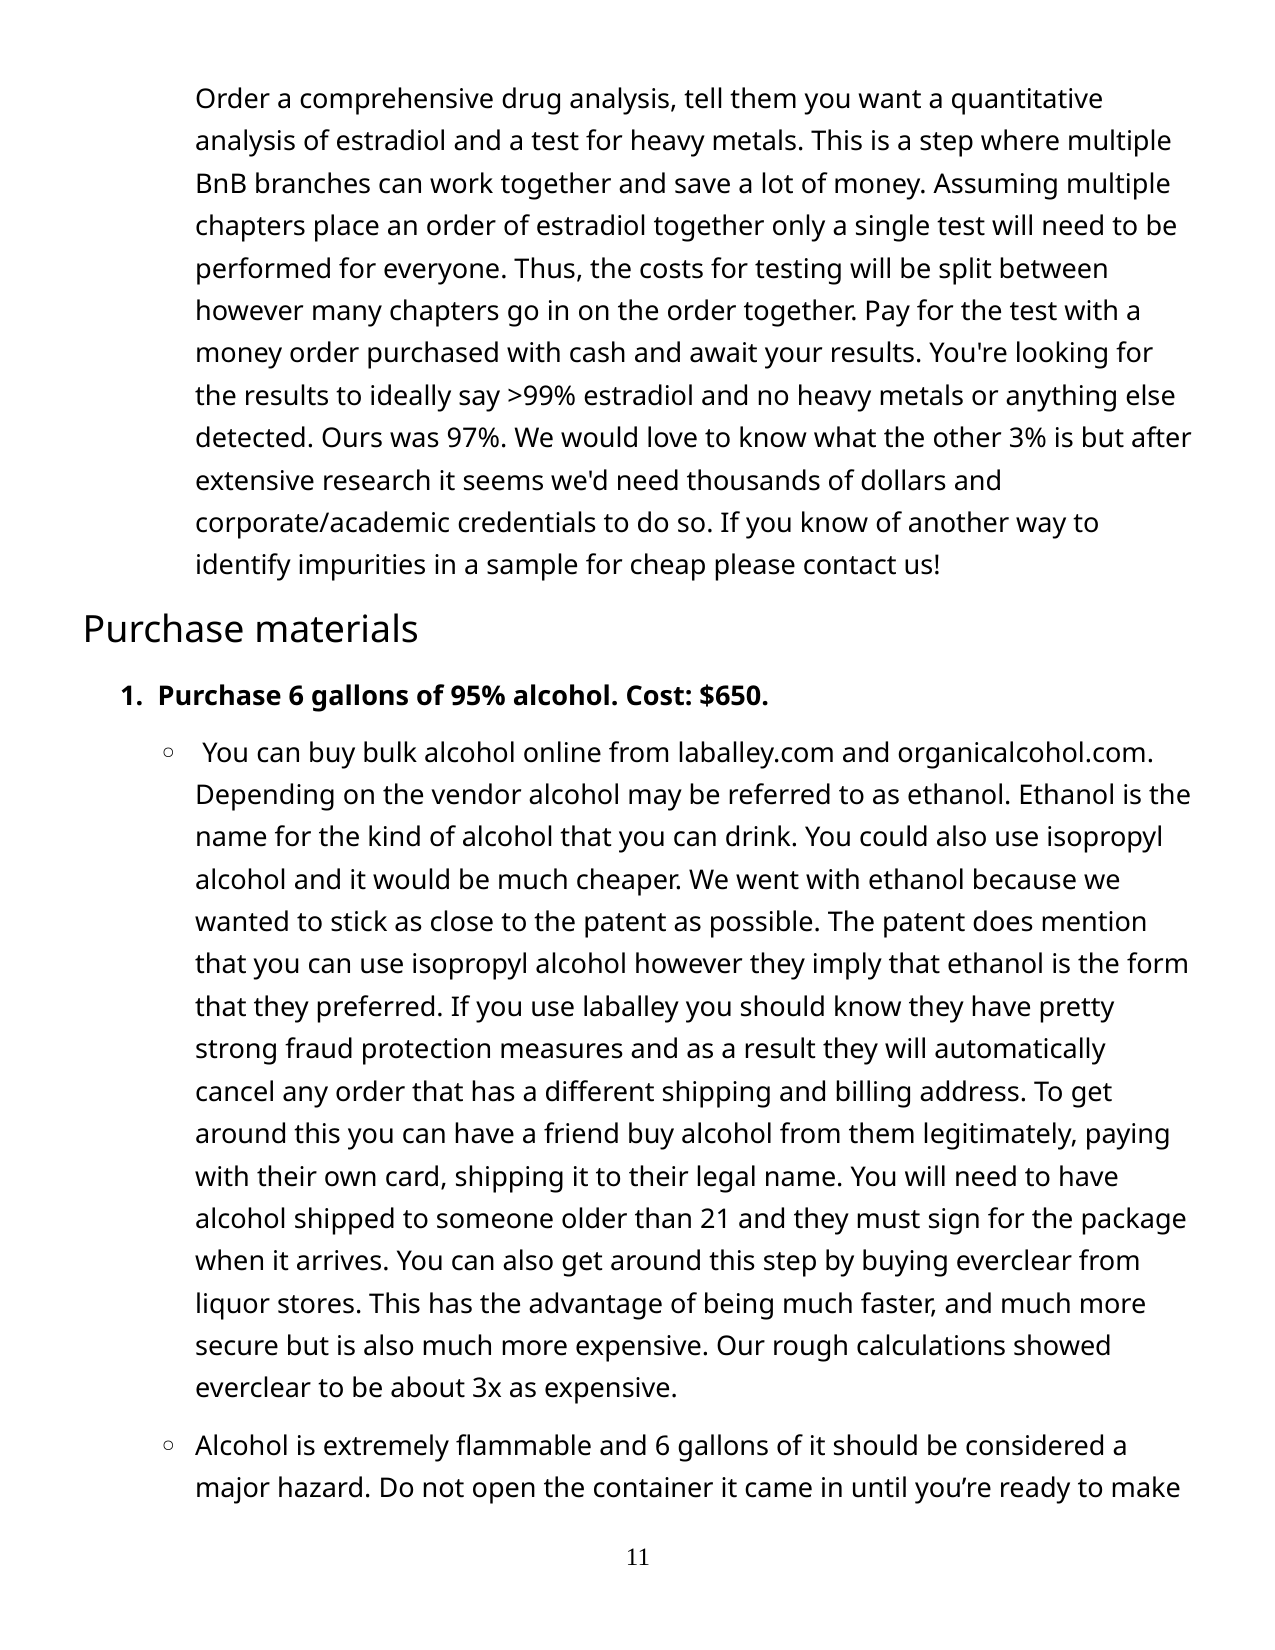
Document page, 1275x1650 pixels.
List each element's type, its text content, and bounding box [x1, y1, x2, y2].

list You can buy bulk alcohol online from laballey.com and organicalcohol.com. Depending on the vendor alcohol may be referred to as ethanol. Ethanol is the name for the kind of alcohol that you can drink. You could also use isopropyl alcohol and it would be much cheaper. We went with ethanol because we wanted to stick as close to the patent as possible. The patent does mention that you can use isopropyl alcohol however they imply that ethanol is the form that they preferred. If you use laballey you should know they have pretty strong fraud protection measures and as a result they will automatically cancel any order that has a different shipping and billing address. To get around this you can have a friend buy alcohol from them legitimately, paying with their own card, shipping it to their legal name. You will need to have alcohol shipped to someone older than 21 and they must sign for the package when it arrives. You can also get around this step by buying everclear from liquor stores. This has the advantage of being much faster, and much more secure but is also much more expensive. Our rough calculations showed everclear to be about 3x as expensive. [157, 733, 1192, 1406]
list Order a comprehensive drug analysis, tell them you want a quantitative analysis of estradiol and a test for heavy metals. This is a step where multiple BnB branches can work together and save a lot of money. Assuming multiple chapters place an order of estradiol together only a single test will need to be performed for everyone. Thus, the costs for testing will be split between however many chapters go in on the order together. Pay for the test with a money order purchased with cash and await your results. You're looking for the results to ideally say >99% estradiol and no heavy metals or anything else detected. Ours was 97%. We would love to know what the other 3% is but after extensive research it seems we'd need thousands of dollars and corporate/academic credentials to do so. If you know of another way to identify impurities in a sample for cheap please contact us! [157, 79, 1192, 583]
list Alcohol is extremely flammable and 6 gallons of it should be considered a major hazard. Do not open the container it came in until you’re ready to make [157, 1426, 1192, 1505]
text Purchase materials [82, 603, 1192, 654]
list Purchase 6 gallons of 95% alcohol. Cost: $650. [120, 676, 1192, 713]
